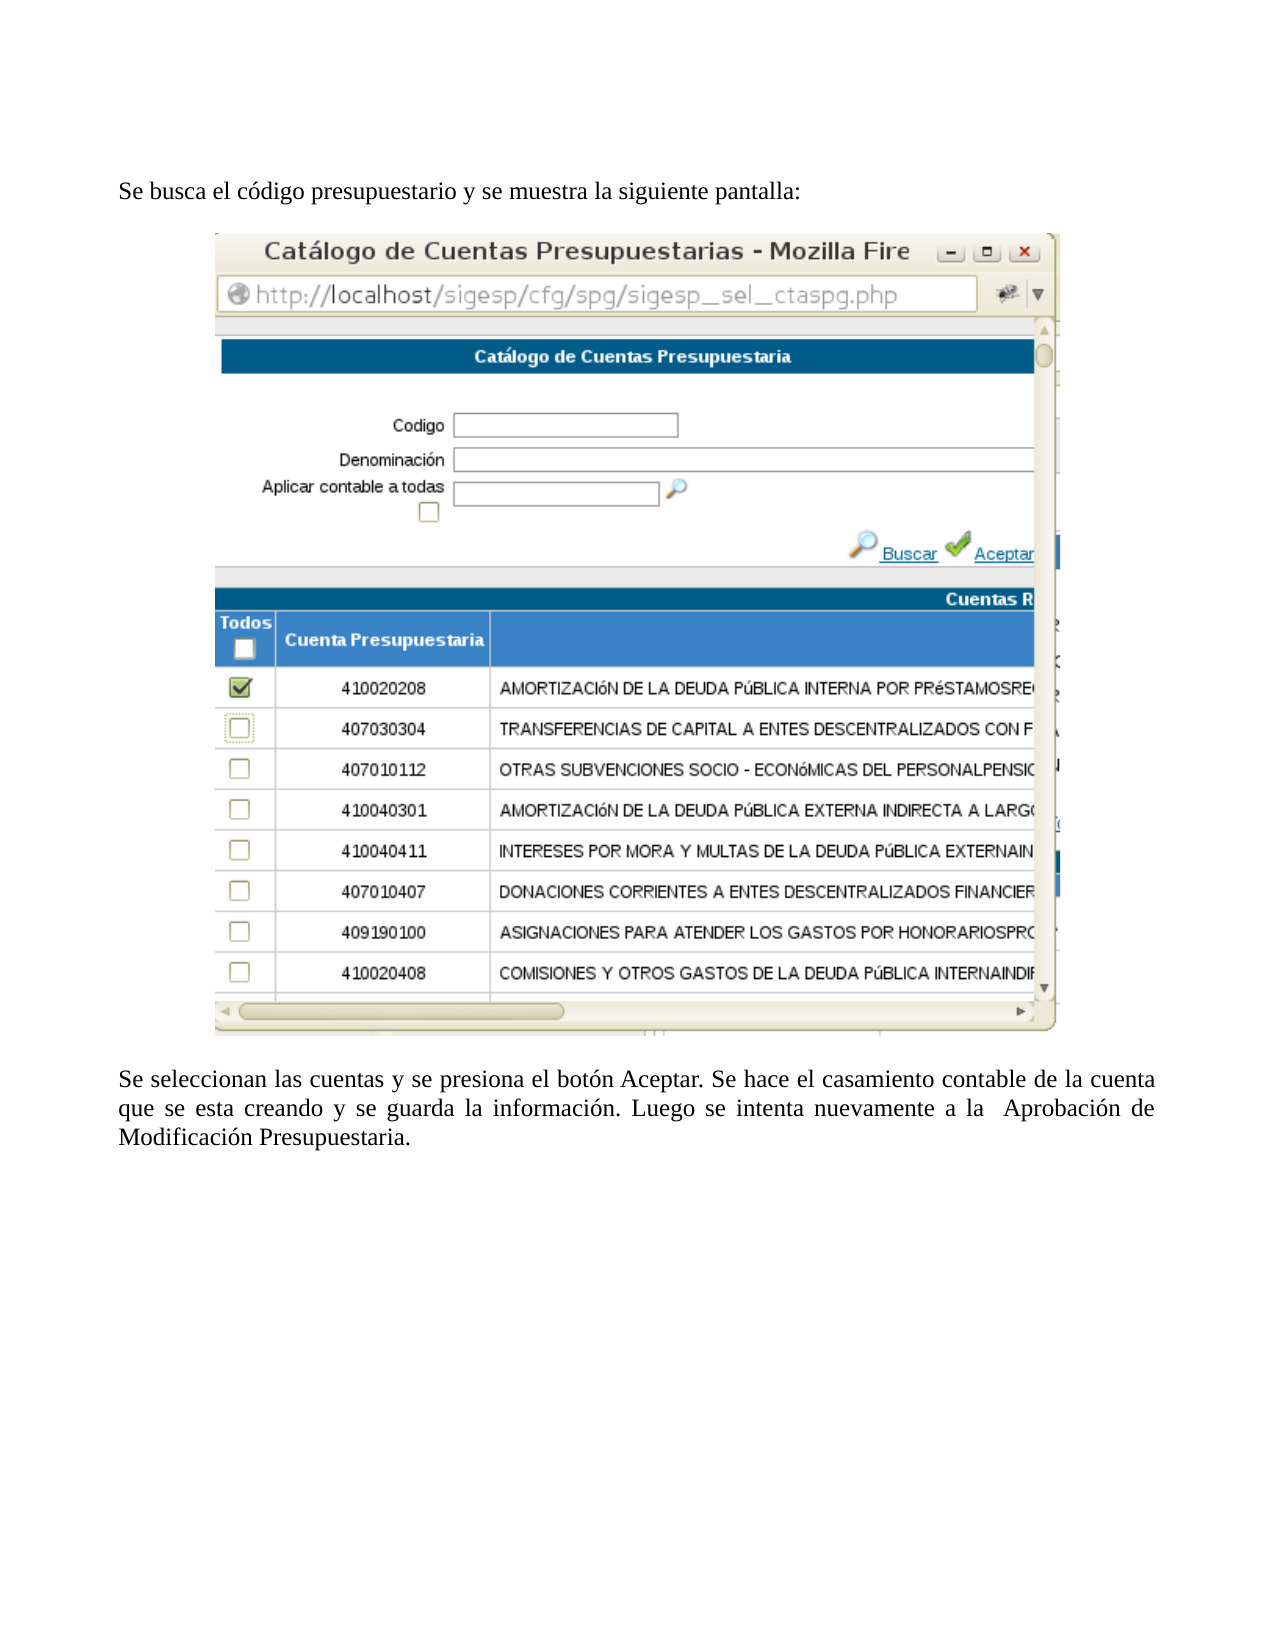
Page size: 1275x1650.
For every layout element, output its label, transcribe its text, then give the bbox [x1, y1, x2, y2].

picture [215, 233, 1061, 1036]
picture [947, 593, 990, 605]
text Se busca el código presupuestario y se muestra la siguiente pantalla: [118, 176, 1157, 205]
picture [992, 595, 1017, 605]
text Se seleccionan las cuentas y se presiona el botón Aceptar. Se hace el casamiento contable de la cuenta que se esta creando y se guarda la información. Luego se intenta nuevamente a la Aprobación de Modificación Presupuestaria. [118, 1064, 1157, 1150]
